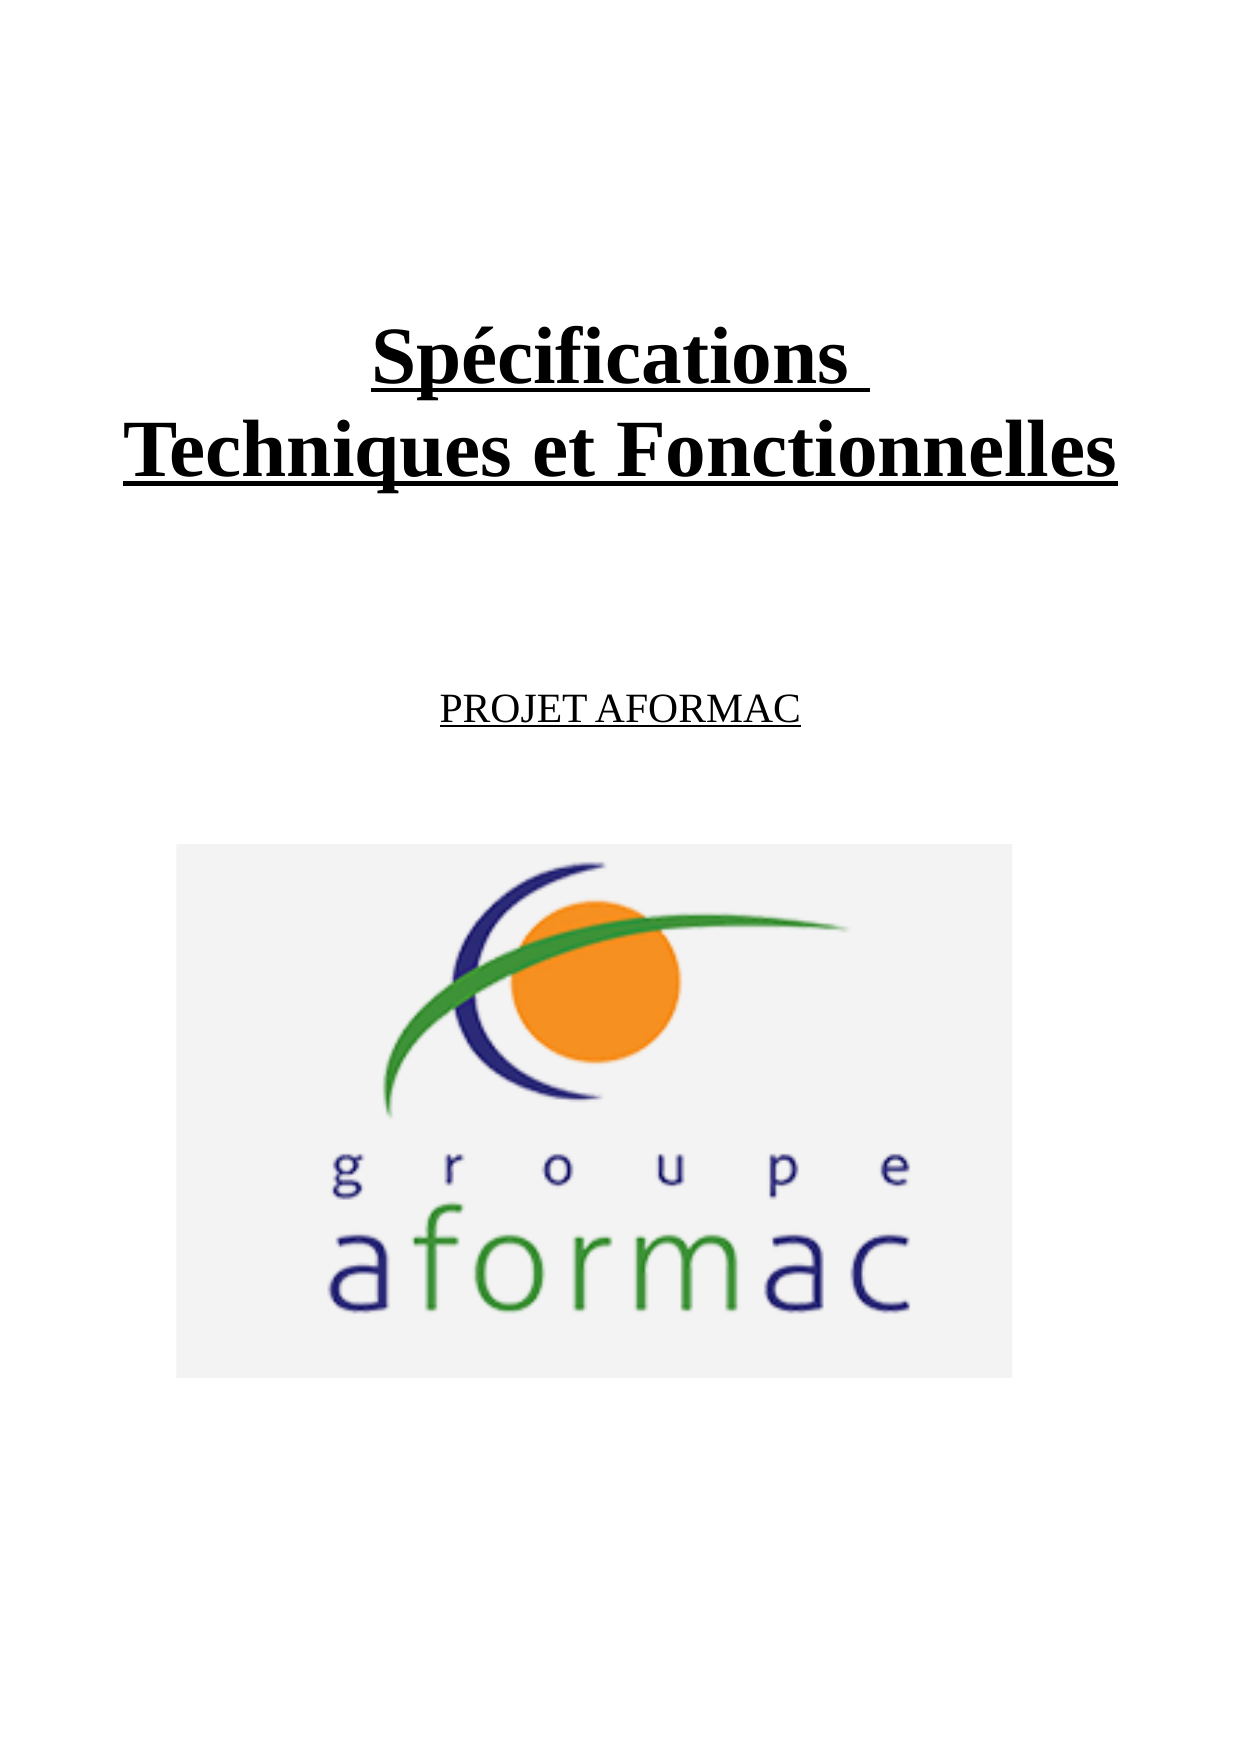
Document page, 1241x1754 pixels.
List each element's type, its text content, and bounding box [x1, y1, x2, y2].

text Techniques et Fonctionnelles [118, 401, 1122, 494]
text PROJET AFORMAC [118, 683, 1122, 731]
text Spécifications [118, 307, 1122, 401]
picture [176, 844, 1013, 1378]
